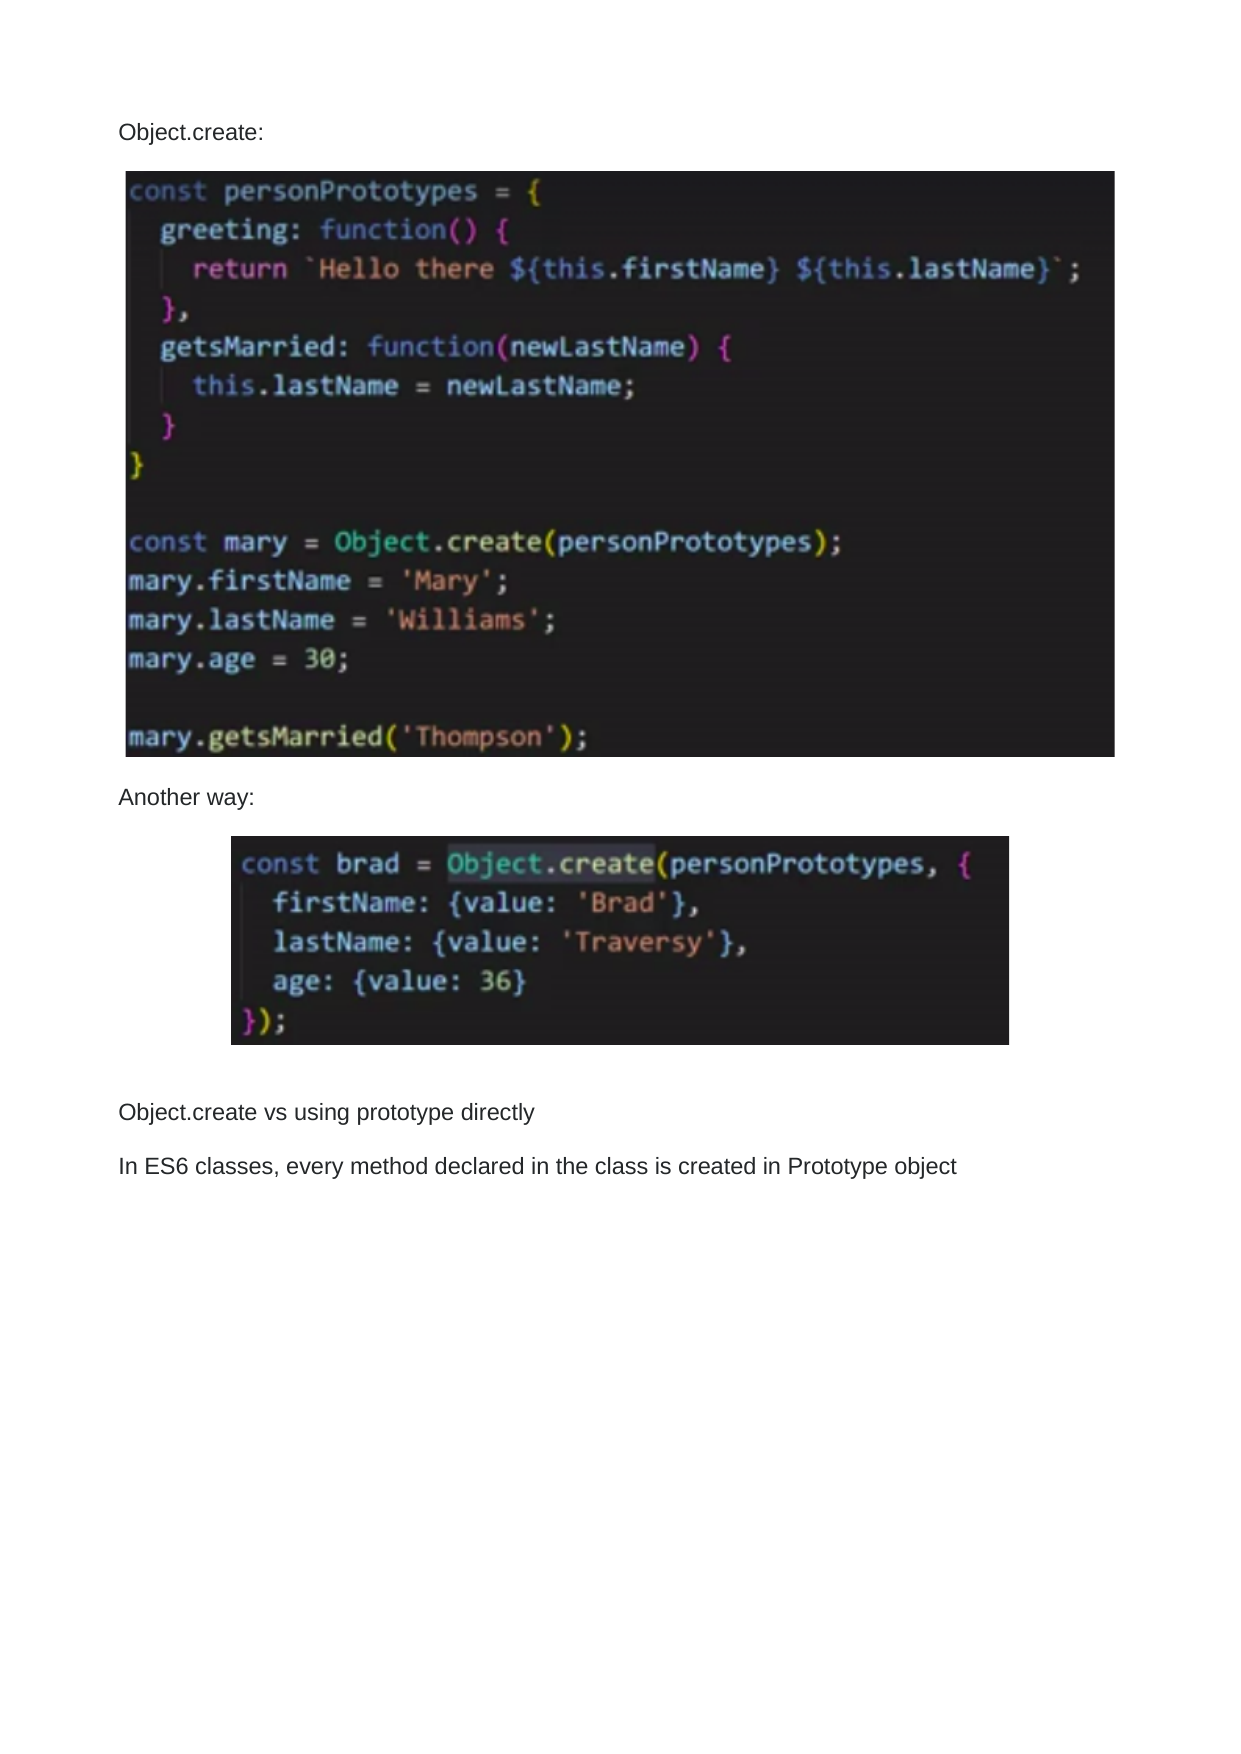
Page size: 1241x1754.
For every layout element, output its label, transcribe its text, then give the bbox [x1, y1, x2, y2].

picture [125, 171, 1115, 757]
text Object.create vs using prototype directly [118, 1098, 1122, 1125]
text Object.create: [118, 118, 1122, 145]
text Another way: [118, 783, 1122, 810]
picture [231, 836, 1010, 1045]
text In ES6 classes, every method declared in the class is created in Prototype object [118, 1152, 1122, 1179]
